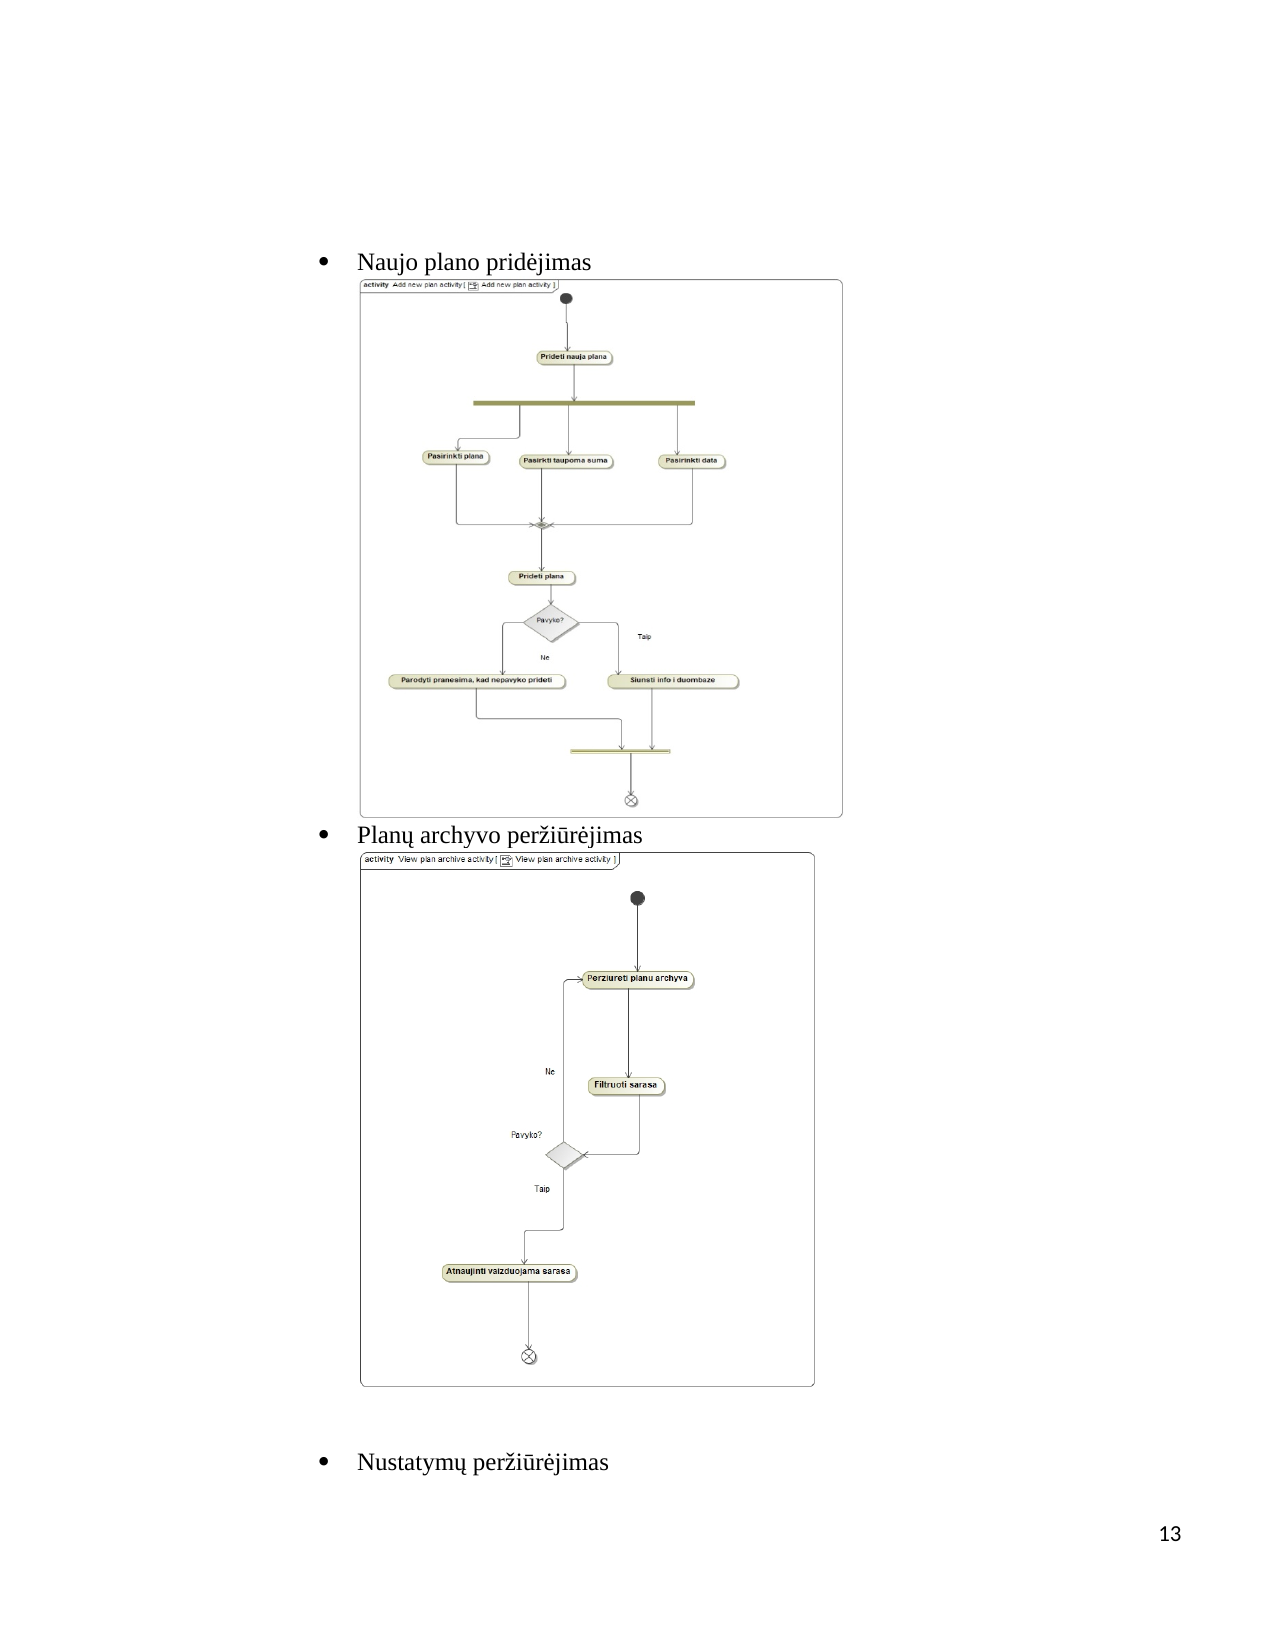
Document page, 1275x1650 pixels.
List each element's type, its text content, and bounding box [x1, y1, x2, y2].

list Planų archyvo peržiūrėjimas [319, 820, 1181, 848]
list Nustatymų peržiūrėjimas [319, 1447, 1181, 1475]
list Naujo plano pridėjimas [319, 247, 1181, 276]
